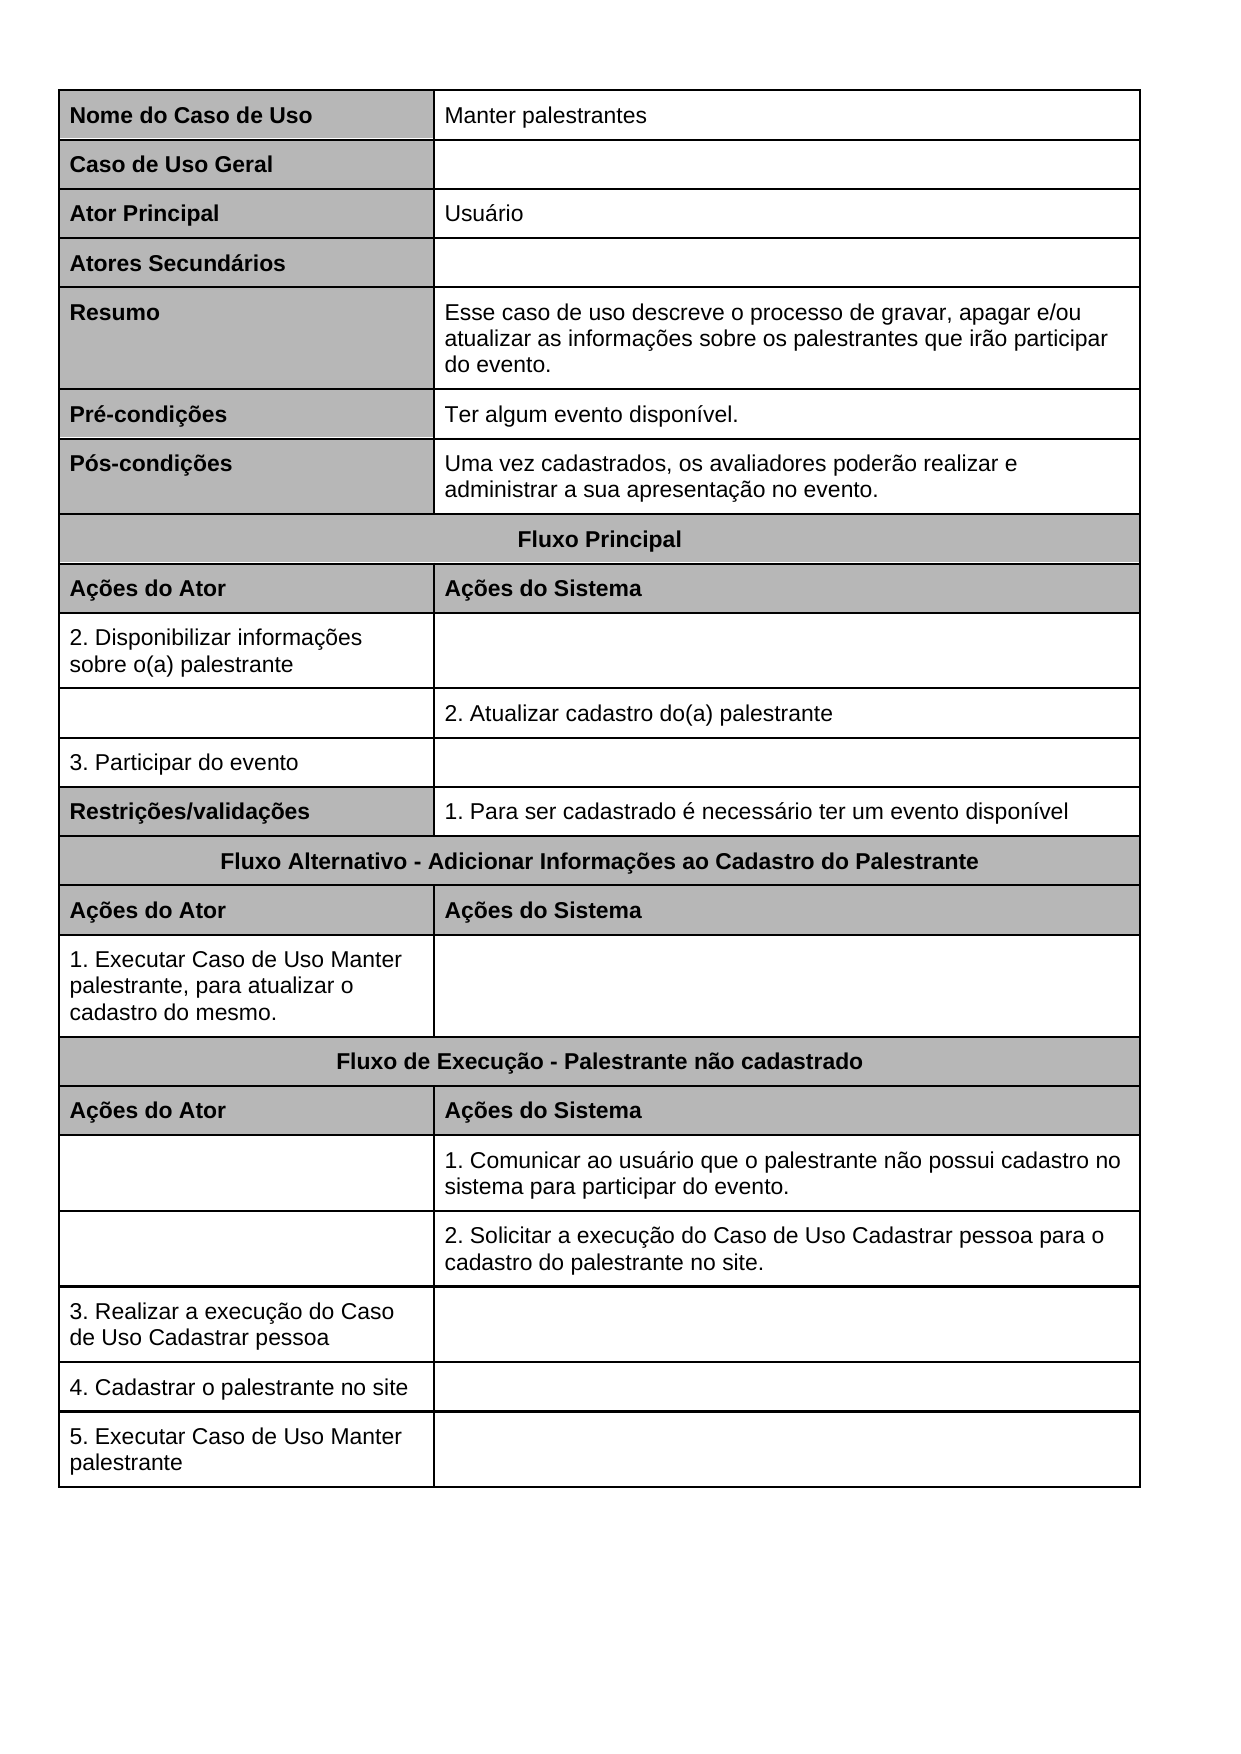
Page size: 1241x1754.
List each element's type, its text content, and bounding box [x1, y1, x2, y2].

table_cell [435, 1413, 1139, 1486]
table_cell 4. Cadastrar o palestrante no site [60, 1363, 433, 1410]
table_cell [435, 141, 1139, 188]
table_cell [60, 689, 433, 737]
table_cell Restrições/validações [60, 788, 433, 835]
table_cell 3. Realizar a execução do Caso de Uso Cadastrar pessoa [60, 1288, 433, 1361]
table_cell Fluxo Alternativo - Adicionar Informações ao Cadastro do Palestrante [60, 837, 1139, 884]
table_cell 1. Para ser cadastrado é necessário ter um evento disponível [435, 788, 1139, 835]
table_cell Ações do Sistema [435, 886, 1139, 934]
table_cell Pré-condições [60, 390, 433, 437]
table_cell [435, 239, 1139, 286]
table_cell [435, 1288, 1139, 1361]
table_cell Ações do Sistema [435, 565, 1139, 612]
table_cell Ter algum evento disponível. [435, 390, 1139, 437]
table_cell Uma vez cadastrados, os avaliadores poderão realizar e administrar a sua apresentação no evento. [435, 440, 1139, 513]
table_cell 2. Disponibilizar informações sobre o(a) palestrante [60, 614, 433, 687]
table_cell [435, 1363, 1139, 1410]
table_cell Fluxo de Execução - Palestrante não cadastrado [60, 1038, 1139, 1085]
table_cell Fluxo Principal [60, 515, 1139, 562]
table_cell 1. Comunicar ao usuário que o palestrante não possui cadastro no sistema para participar do evento. [435, 1136, 1139, 1210]
table_cell [60, 1212, 433, 1285]
table_cell [60, 1136, 433, 1210]
table_cell 3. Participar do evento [60, 739, 433, 786]
table_cell 2. Atualizar cadastro do(a) palestrante [435, 689, 1139, 737]
table_cell [435, 614, 1139, 687]
table_cell 1. Executar Caso de Uso Manter palestrante, para atualizar o cadastro do mesmo. [60, 936, 433, 1036]
table_cell [435, 739, 1139, 786]
table_cell Ator Principal [60, 190, 433, 237]
table_cell Ações do Ator [60, 886, 433, 934]
table_header Manter palestrantes [435, 91, 1139, 138]
table_header Nome do Caso de Uso [60, 91, 433, 138]
table_cell Esse caso de uso descreve o processo de gravar, apagar e/ou atualizar as informações sobre os palestrantes que irão participar do evento. [435, 288, 1139, 388]
table_cell Ações do Ator [60, 1087, 433, 1134]
table_cell [435, 936, 1139, 1036]
table_cell Atores Secundários [60, 239, 433, 286]
table_cell Pós-condições [60, 440, 433, 513]
table_cell 2. Solicitar a execução do Caso de Uso Cadastrar pessoa para o cadastro do palestrante no site. [435, 1212, 1139, 1285]
table_cell Resumo [60, 288, 433, 388]
table_cell Ações do Ator [60, 565, 433, 612]
table_cell Ações do Sistema [435, 1087, 1139, 1134]
table_cell Caso de Uso Geral [60, 141, 433, 188]
table_cell 5. Executar Caso de Uso Manter palestrante [60, 1413, 433, 1486]
table_cell Usuário [435, 190, 1139, 237]
